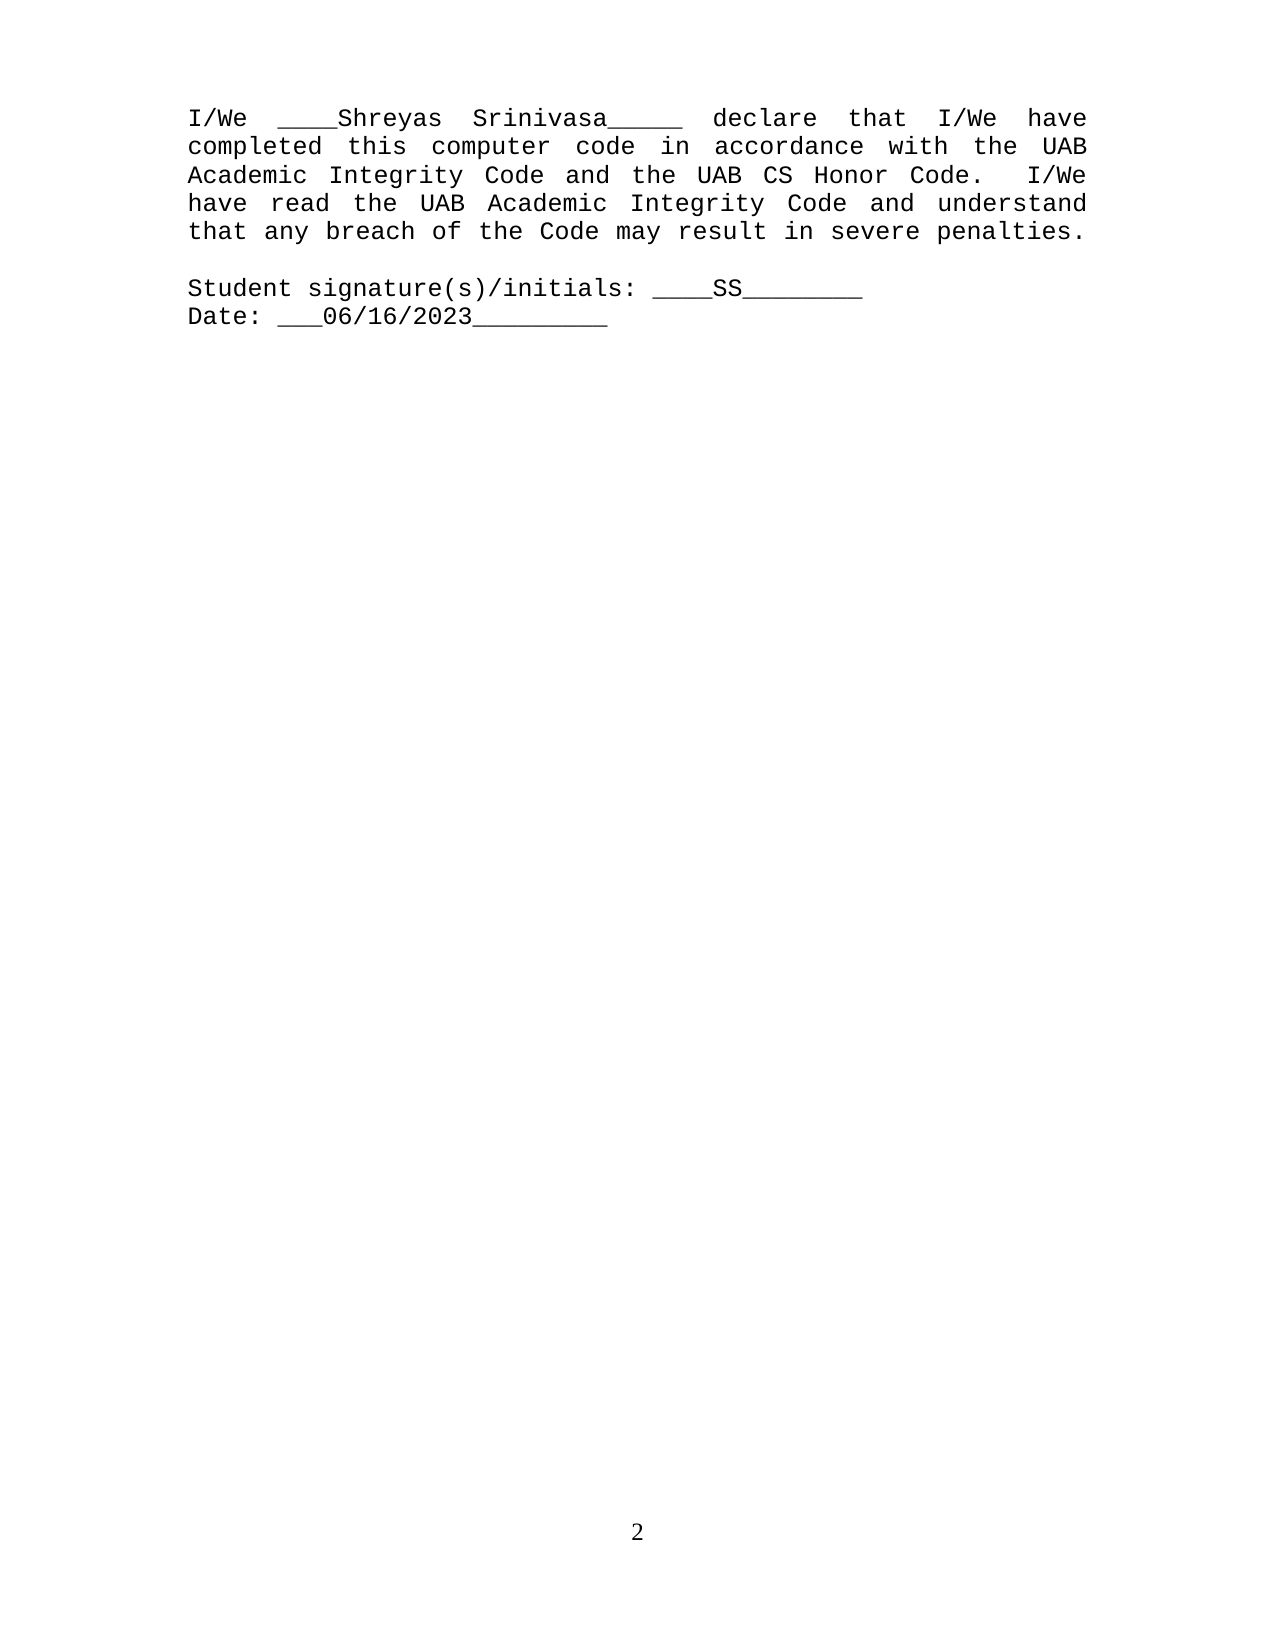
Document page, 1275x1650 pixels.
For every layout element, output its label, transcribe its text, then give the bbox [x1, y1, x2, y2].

text I/We ____Shreyas Srinivasa_____ declare that I/We have completed this computer code in accordance with the UAB Academic Integrity Code and the UAB CS Honor Code. I/We have read the UAB Academic Integrity Code and understand that any breach of the Code may result in severe penalties. Student signature(s)/initials: ____SS________ Date: ___06/16/2023_________ [187, 106, 1087, 332]
